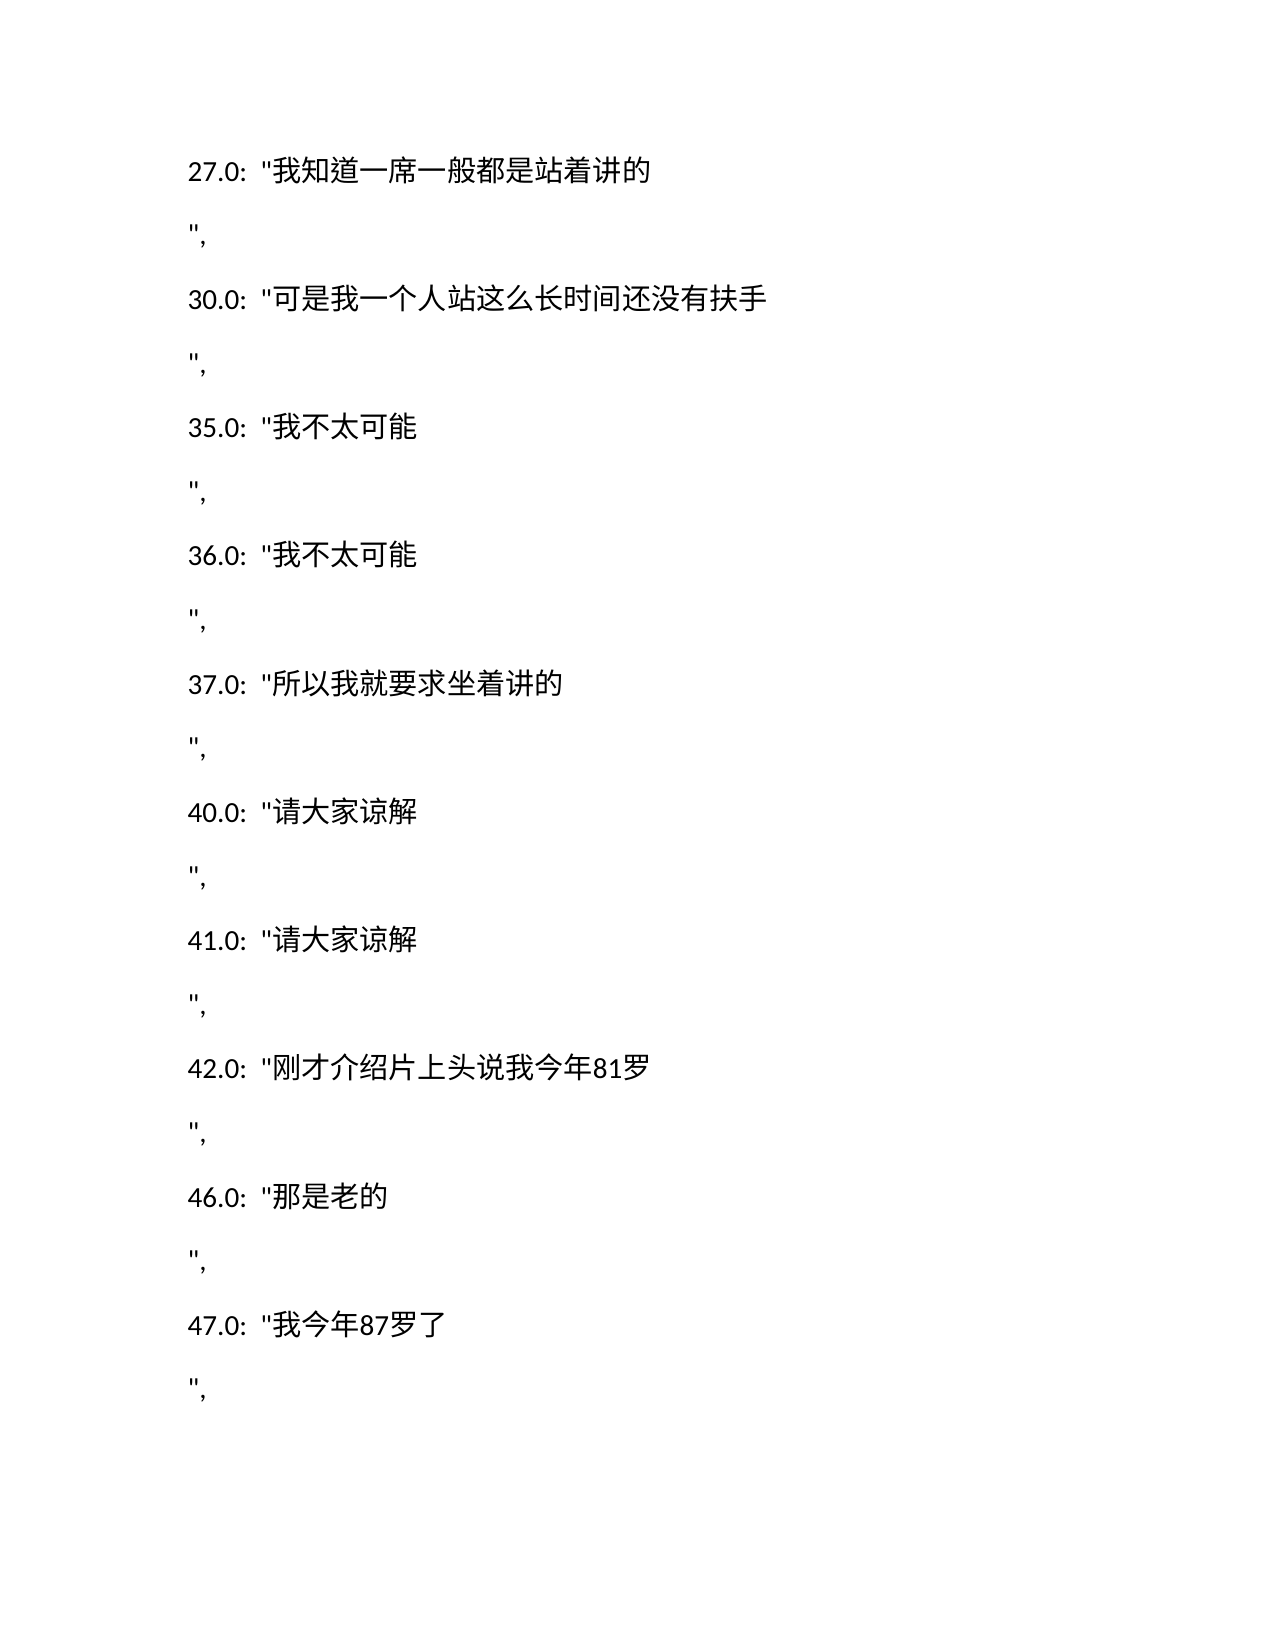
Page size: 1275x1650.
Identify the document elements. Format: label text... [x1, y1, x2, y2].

text ", [187, 345, 1087, 380]
text 47.0: "我今年87罗了 [187, 1304, 1087, 1344]
text ", [187, 729, 1087, 765]
text ", [187, 986, 1087, 1021]
text 30.0: "可是我一个人站这么长时间还没有扶手 [187, 278, 1087, 318]
text ", [187, 473, 1087, 508]
text ", [187, 601, 1087, 637]
text 40.0: "请大家谅解 [187, 791, 1087, 831]
text ", [187, 1114, 1087, 1150]
text 37.0: "所以我就要求坐着讲的 [187, 663, 1087, 703]
text 41.0: "请大家谅解 [187, 919, 1087, 959]
text 36.0: "我不太可能 [187, 535, 1087, 574]
text 35.0: "我不太可能 [187, 406, 1087, 446]
text ", [187, 1242, 1087, 1278]
text 46.0: "那是老的 [187, 1176, 1087, 1216]
text 27.0: "我知道一席一般都是站着讲的 [187, 150, 1087, 190]
text 42.0: "刚才介绍片上头说我今年81罗 [187, 1048, 1087, 1087]
text ", [187, 216, 1087, 252]
text ", [187, 1371, 1087, 1406]
text ", [187, 858, 1087, 893]
